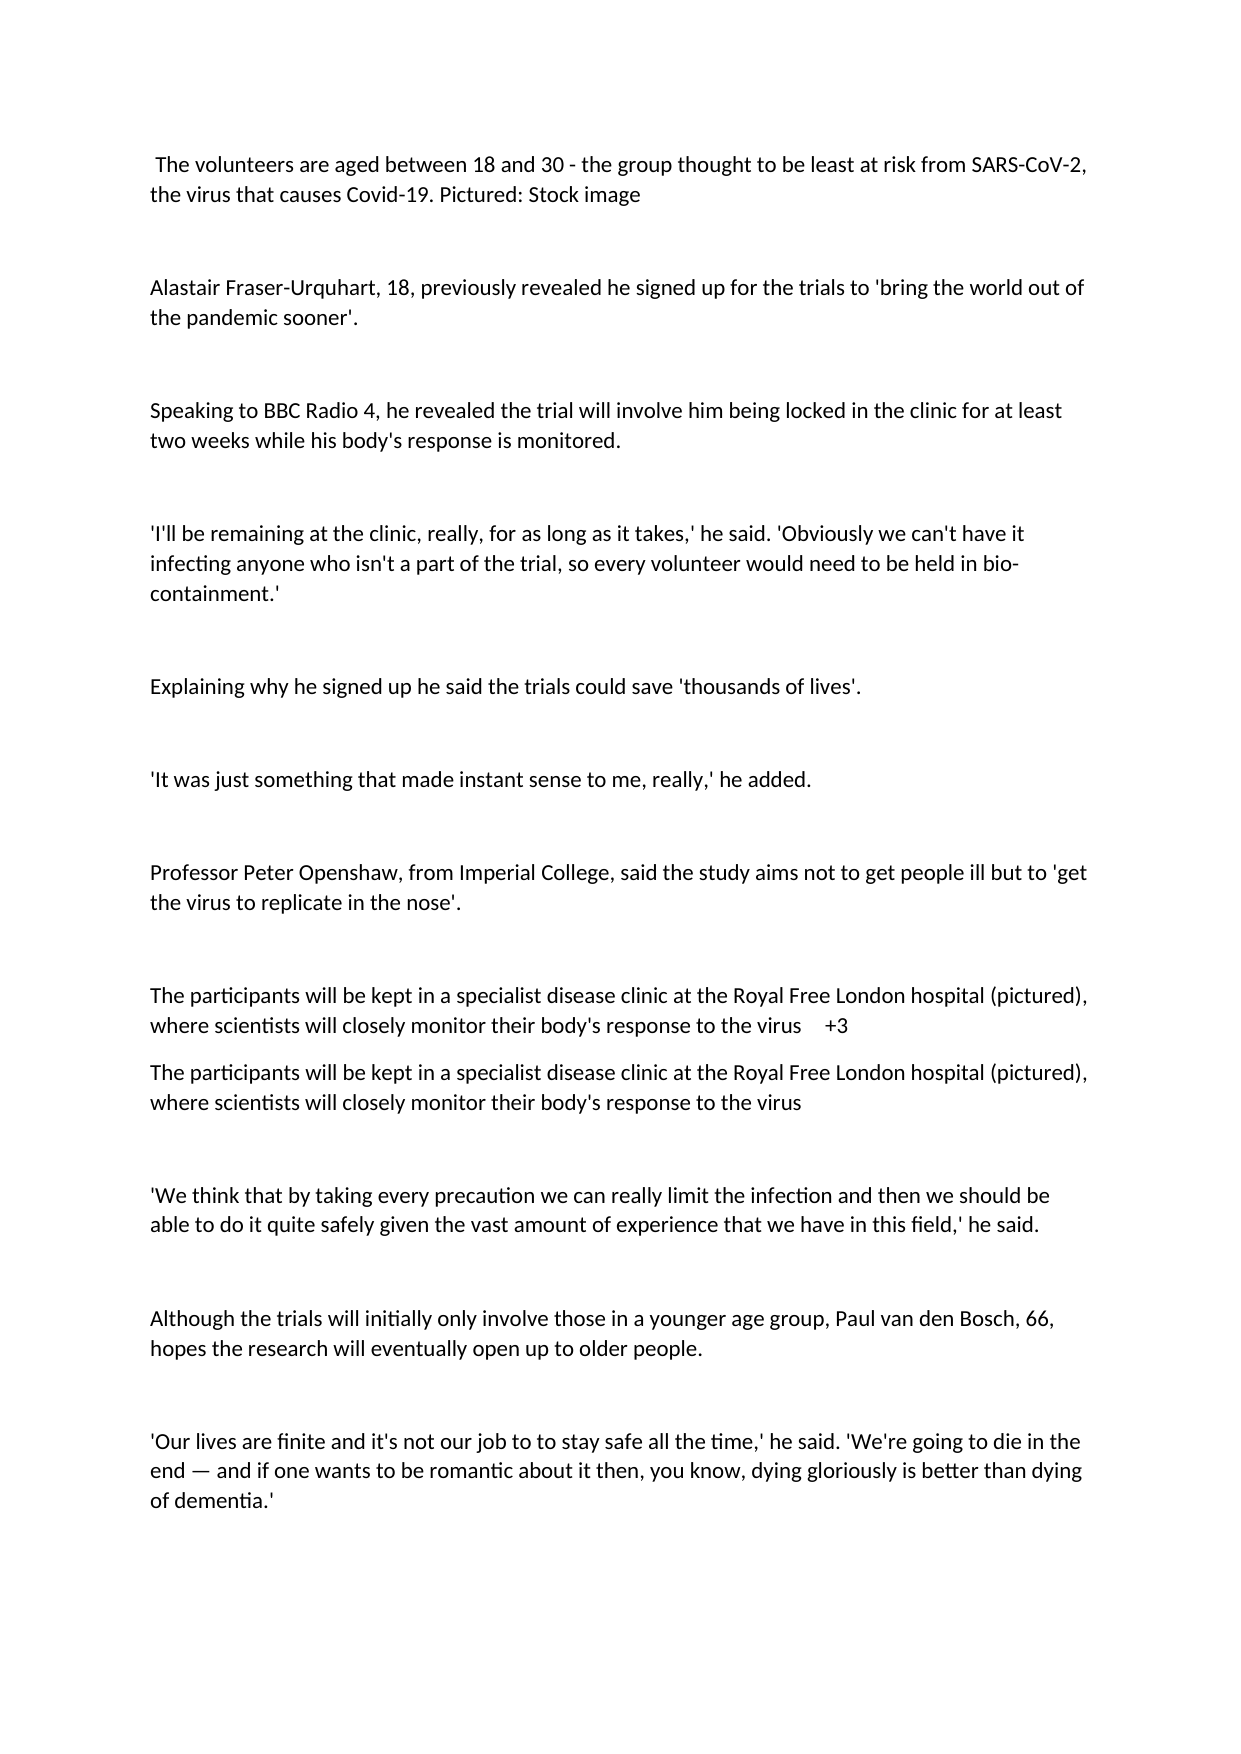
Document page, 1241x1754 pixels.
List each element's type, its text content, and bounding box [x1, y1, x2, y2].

text The volunteers are aged between 18 and 30 - the group thought to be least at risk from SARS-CoV-2, the virus that causes Covid-19. Pictured: Stock image [150, 150, 1090, 208]
text 'It was just something that made instant sense to me, really,' he added. [150, 765, 1090, 793]
text 'I'll be remaining at the clinic, really, for as long as it takes,' he said. 'Obviously we can't have it infecting anyone who isn't a part of the trial, so every volunteer would need to be held in bio-containment.' [150, 519, 1090, 607]
text Explaining why he signed up he said the trials could save 'thousands of lives'. [150, 672, 1090, 700]
text Speaking to BBC Radio 4, he revealed the trial will involve him being locked in the clinic for at least two weeks while his body's response is monitored. [150, 396, 1090, 454]
text 'We think that by taking every precaution we can really limit the infection and then we should be able to do it quite safely given the vast amount of experience that we have in this field,' he said. [150, 1181, 1090, 1239]
text The participants will be kept in a specialist disease clinic at the Royal Free London hospital (pictured), where scientists will closely monitor their body's response to the virus +3 [150, 981, 1090, 1039]
text 'Our lives are finite and it's not our job to to stay safe all the time,' he said. 'We're going to die in the end — and if one wants to be romantic about it then, you know, dying gloriously is better than dying of dementia.' [150, 1427, 1090, 1514]
text The participants will be kept in a specialist disease clinic at the Royal Free London hospital (pictured), where scientists will closely monitor their body's response to the virus [150, 1058, 1090, 1116]
text Although the trials will initially only involve those in a younger age group, Paul van den Bosch, 66, hopes the research will eventually open up to older people. [150, 1304, 1090, 1362]
text Alastair Fraser-Urquhart, 18, previously revealed he signed up for the trials to 'bring the world out of the pandemic sooner'. [150, 273, 1090, 331]
text Professor Peter Openshaw, from Imperial College, said the study aims not to get people ill but to 'get the virus to replicate in the nose'. [150, 858, 1090, 916]
